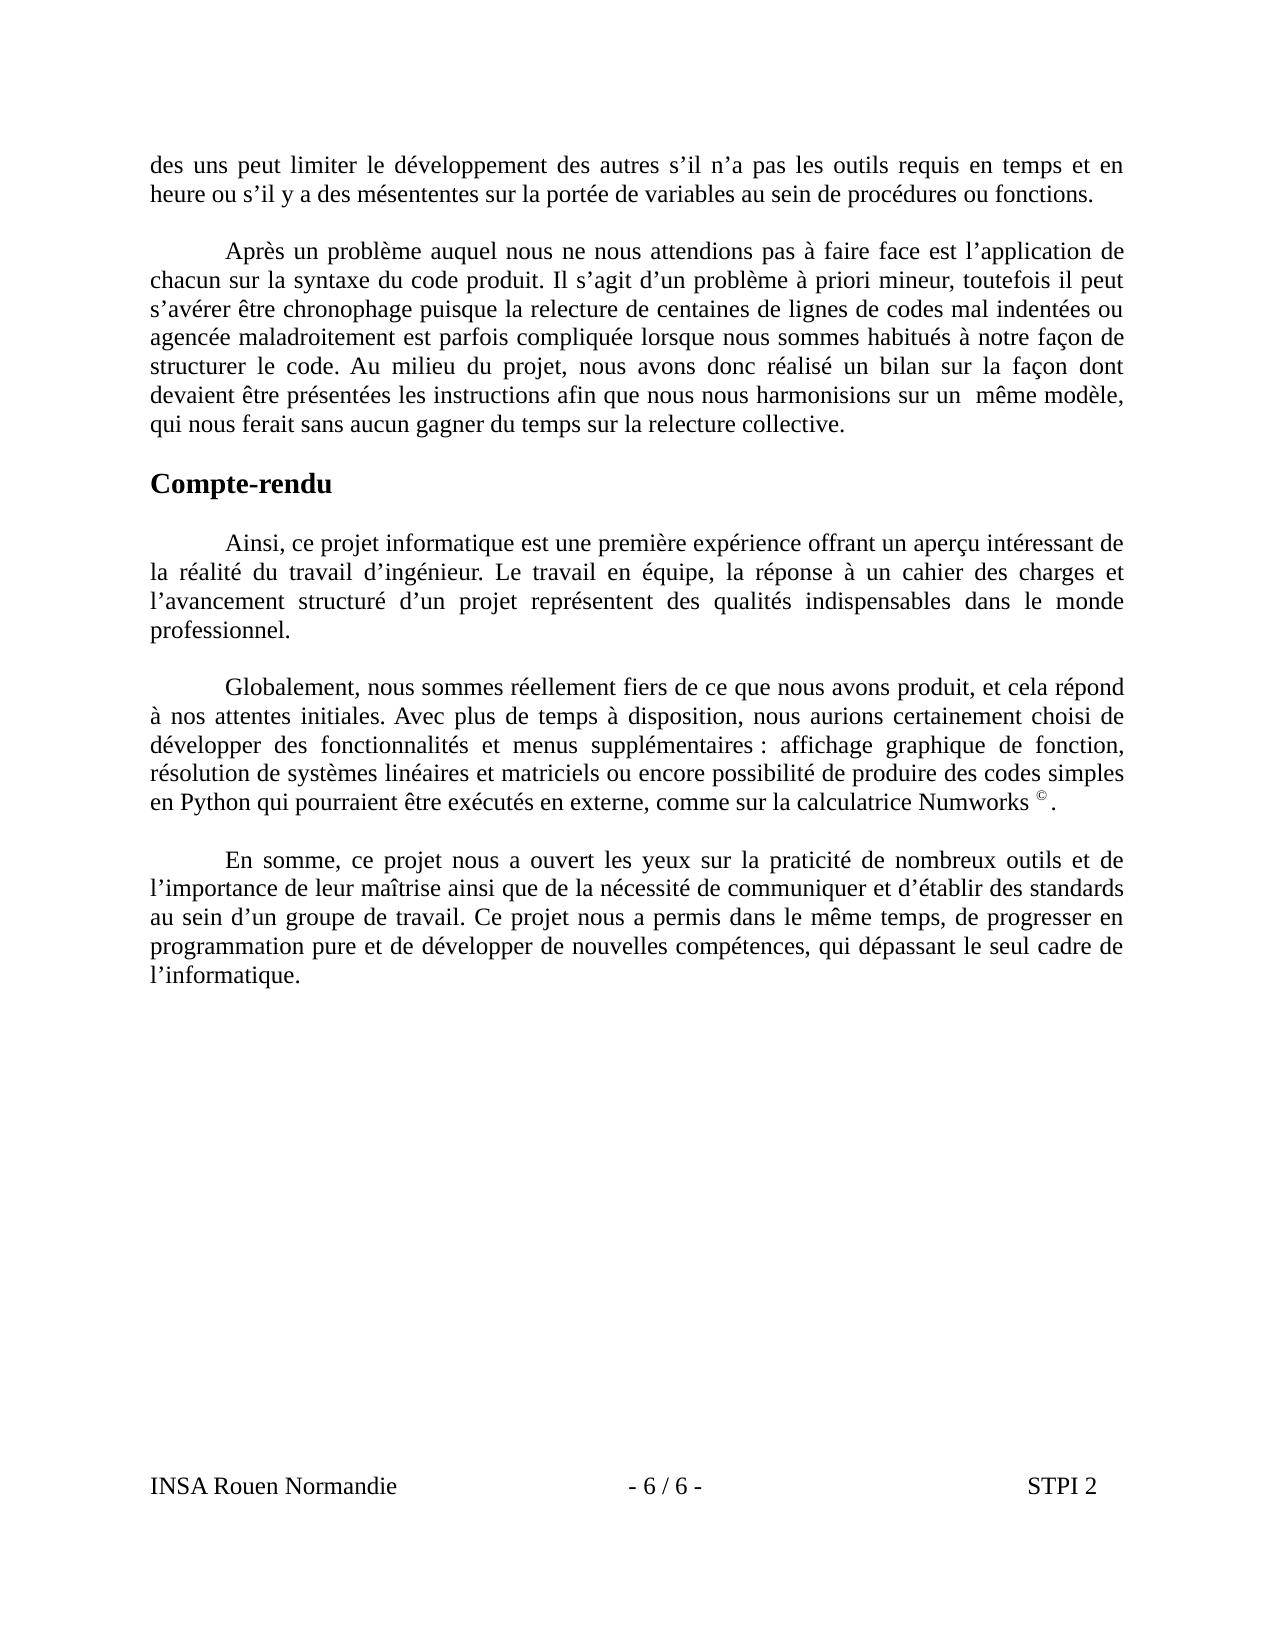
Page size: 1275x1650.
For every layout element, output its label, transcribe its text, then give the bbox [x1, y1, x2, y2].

text Après un problème auquel nous ne nous attendions pas à faire face est l’application de chacun sur la syntaxe du code produit. Il s’agit d’un problème à priori mineur, toutefois il peut s’avérer être chronophage puisque la relecture de centaines de lignes de codes mal indentées ou agencée maladroitement est parfois compliquée lorsque nous sommes habitués à notre façon de structurer le code. Au milieu du projet, nous avons donc réalisé un bilan sur la façon dont devaient être présentées les instructions afin que nous nous harmonisions sur un même modèle, qui nous ferait sans aucun gagner du temps sur la relecture collective. [150, 236, 1125, 437]
text Globalement, nous sommes réellement fiers de ce que nous avons produit, et cela répond à nos attentes initiales. Avec plus de temps à disposition, nous aurions certainement choisi de développer des fonctionnalités et menus supplémentaires : affichage graphique de fonction, résolution de systèmes linéaires et matriciels ou encore possibilité de produire des codes simples en Python qui pourraient être exécutés en externe, comme sur la calculatrice Numworks © . [150, 672, 1125, 816]
text des uns peut limiter le développement des autres s’il n’a pas les outils requis en temps et en heure ou s’il y a des mésententes sur la portée de variables au sein de procédures ou fonctions. [150, 150, 1125, 207]
text En somme, ce projet nous a ouvert les yeux sur la praticité de nombreux outils et de l’importance de leur maîtrise ainsi que de la nécessité de communiquer et d’établir des standards au sein d’un groupe de travail. Ce projet nous a permis dans le même temps, de progresser en programmation pure et de développer de nouvelles compétences, qui dépassant le seul cadre de l’informatique. [150, 845, 1125, 988]
text Compte-rendu [150, 466, 1125, 500]
text Ainsi, ce projet informatique est une première expérience offrant un aperçu intéressant de la réalité du travail d’ingénieur. Le travail en équipe, la réponse à un cahier des charges et l’avancement structuré d’un projet représentent des qualités indispensables dans le monde professionnel. [150, 528, 1125, 643]
